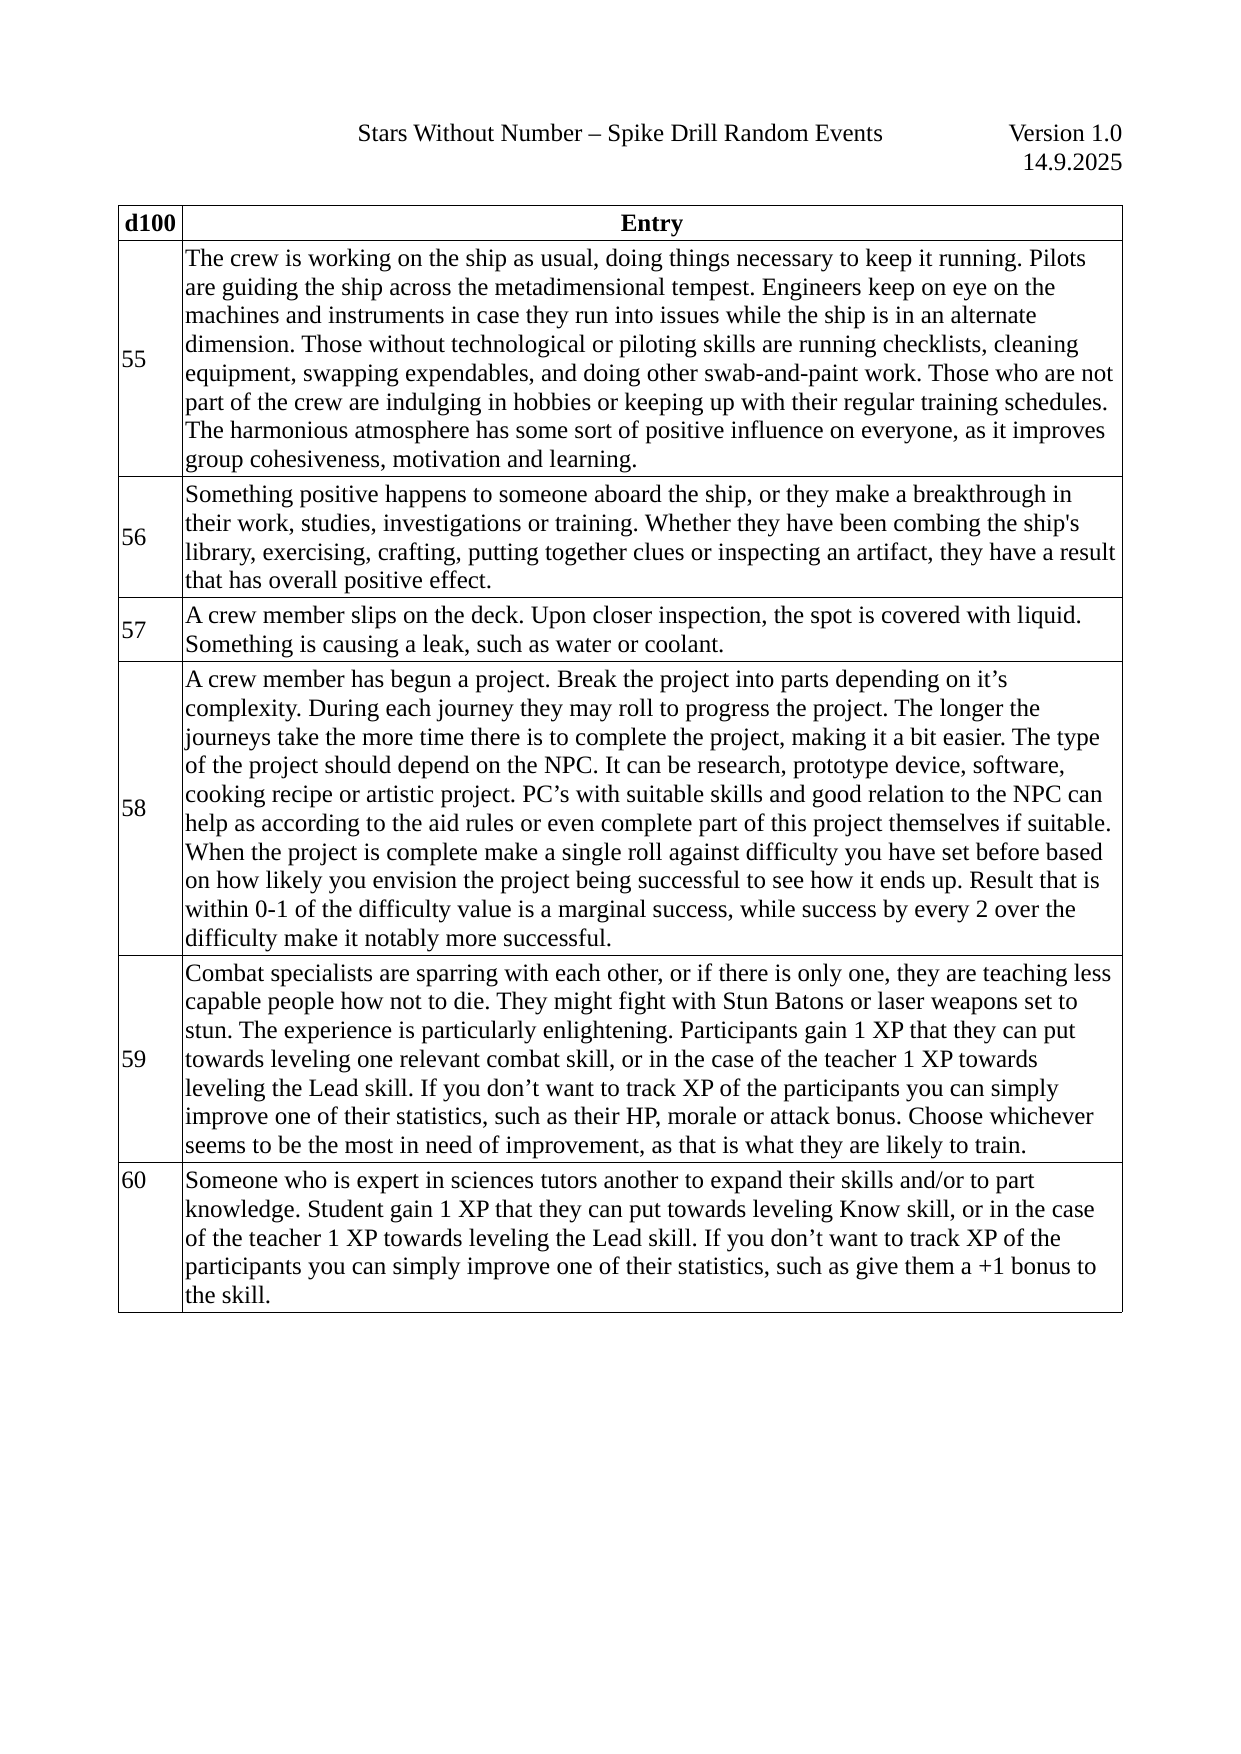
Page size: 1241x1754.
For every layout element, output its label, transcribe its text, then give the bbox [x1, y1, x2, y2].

table_header Entry [183, 206, 1122, 240]
table_cell Combat specialists are sparring with each other, or if there is only one, they are teaching less capable people how not to die. They might fight with Stun Batons or laser weapons set to stun. The experience is particularly enlightening. Participants gain 1 XP that they can put towards leveling one relevant combat skill, or in the case of the teacher 1 XP towards leveling the Lead skill. If you don’t want to track XP of the participants you can simply improve one of their statistics, such as their HP, morale or attack bonus. Choose whichever seems to be the most in need of improvement, as that is what they are likely to train. [183, 956, 1122, 1162]
table_header d100 [119, 206, 182, 240]
table_cell A crew member has begun a project. Break the project into parts depending on it’s complexity. During each journey they may roll to progress the project. The longer the journeys take the more time there is to complete the project, making it a bit easier. The type of the project should depend on the NPC. It can be research, prototype device, software, cooking recipe or artistic project. PC’s with suitable skills and good relation to the NPC can help as according to the aid rules or even complete part of this project themselves if suitable. When the project is complete make a single roll against difficulty you have set before based on how likely you envision the project being successful to see how it ends up. Result that is within 0-1 of the difficulty value is a marginal success, while success by every 2 over the difficulty make it notably more successful. [183, 662, 1122, 954]
table_cell 60 [119, 1163, 182, 1312]
table_cell Something positive happens to someone aboard the ship, or they make a breakthrough in their work, studies, investigations or training. Whether they have been combing the ship's library, exercising, crafting, putting together clues or inspecting an artifact, they have a result that has overall positive effect. [183, 477, 1122, 597]
table_cell The crew is working on the ship as usual, doing things necessary to keep it running. Pilots are guiding the ship across the metadimensional tempest. Engineers keep on eye on the machines and instruments in case they run into issues while the ship is in an alternate dimension. Those without technological or piloting skills are running checklists, cleaning equipment, swapping expendables, and doing other swab-and-paint work. Those who are not part of the crew are indulging in hobbies or keeping up with their regular training schedules. The harmonious atmosphere has some sort of positive influence on everyone, as it improves group cohesiveness, motivation and learning. [183, 241, 1122, 476]
table_cell 56 [119, 477, 182, 597]
table_cell 59 [119, 956, 182, 1162]
table_cell 57 [119, 598, 182, 661]
table_cell 58 [119, 662, 182, 954]
table_cell Someone who is expert in sciences tutors another to expand their skills and/or to part knowledge. Student gain 1 XP that they can put towards leveling Know skill, or in the case of the teacher 1 XP towards leveling the Lead skill. If you don’t want to track XP of the participants you can simply improve one of their statistics, such as give them a +1 bonus to the skill. [183, 1163, 1122, 1312]
table_cell 55 [119, 241, 182, 476]
table_cell A crew member slips on the deck. Upon closer inspection, the spot is covered with liquid. Something is causing a leak, such as water or coolant. [183, 598, 1122, 661]
